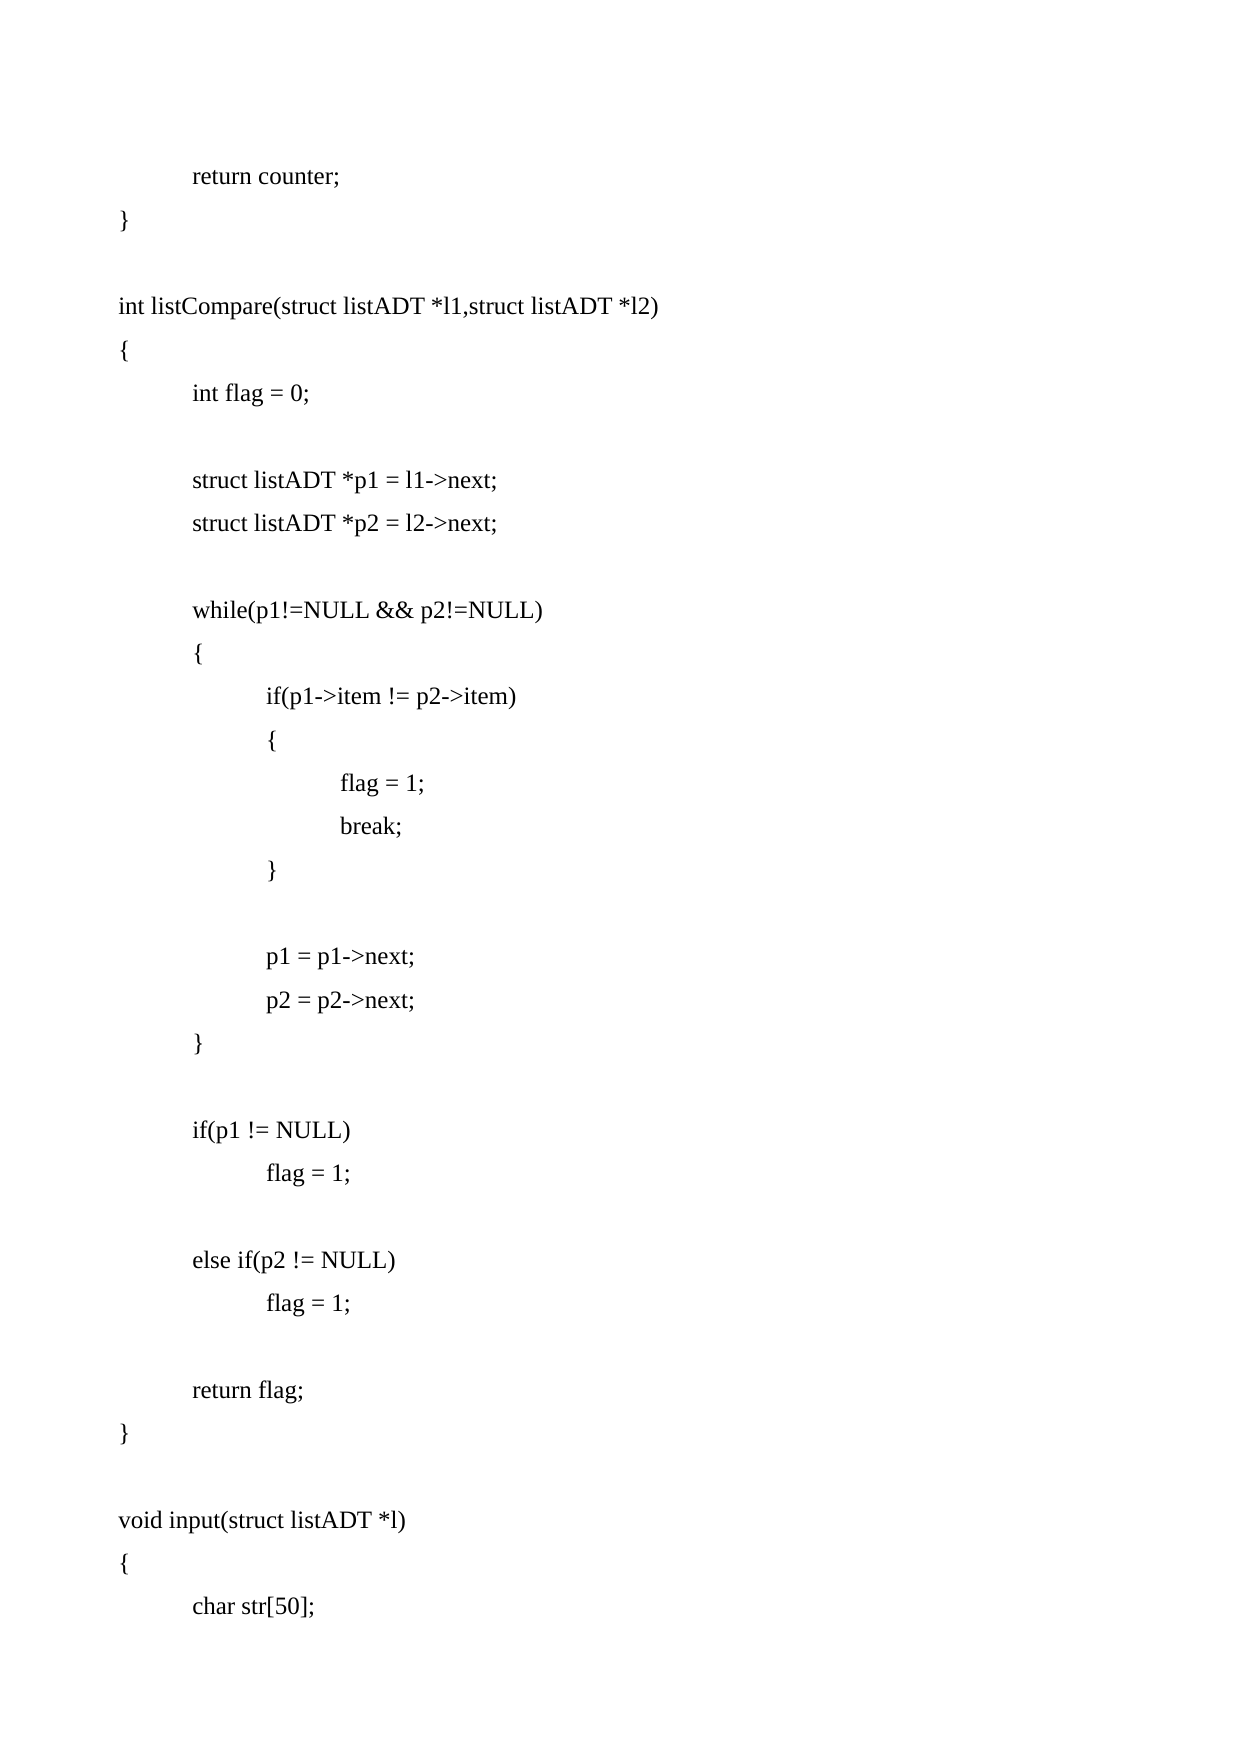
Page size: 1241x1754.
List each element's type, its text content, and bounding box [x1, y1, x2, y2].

text char str[50]; [118, 1591, 1122, 1620]
text int listCompare(struct listADT *l1,struct listADT *l2) [118, 291, 1122, 320]
text if(p1 != NULL) [118, 1115, 1122, 1143]
text { [118, 725, 1122, 753]
text } [118, 855, 1122, 883]
text } [118, 1418, 1122, 1447]
text } [118, 1028, 1122, 1057]
text struct listADT *p2 = l2->next; [118, 508, 1122, 537]
text flag = 1; [118, 1158, 1122, 1187]
text { [118, 335, 1122, 363]
text int flag = 0; [118, 378, 1122, 407]
text else if(p2 != NULL) [118, 1245, 1122, 1273]
text struct listADT *p1 = l1->next; [118, 465, 1122, 493]
text { [118, 638, 1122, 667]
text void input(struct listADT *l) [118, 1505, 1122, 1533]
text return counter; [118, 161, 1122, 190]
text if(p1->item != p2->item) [118, 681, 1122, 710]
text break; [118, 811, 1122, 840]
text } [118, 205, 1122, 233]
text p1 = p1->next; [118, 941, 1122, 970]
text p2 = p2->next; [118, 985, 1122, 1013]
text flag = 1; [118, 1288, 1122, 1317]
text flag = 1; [118, 768, 1122, 797]
text while(p1!=NULL && p2!=NULL) [118, 595, 1122, 623]
text { [118, 1548, 1122, 1577]
text return flag; [118, 1375, 1122, 1403]
